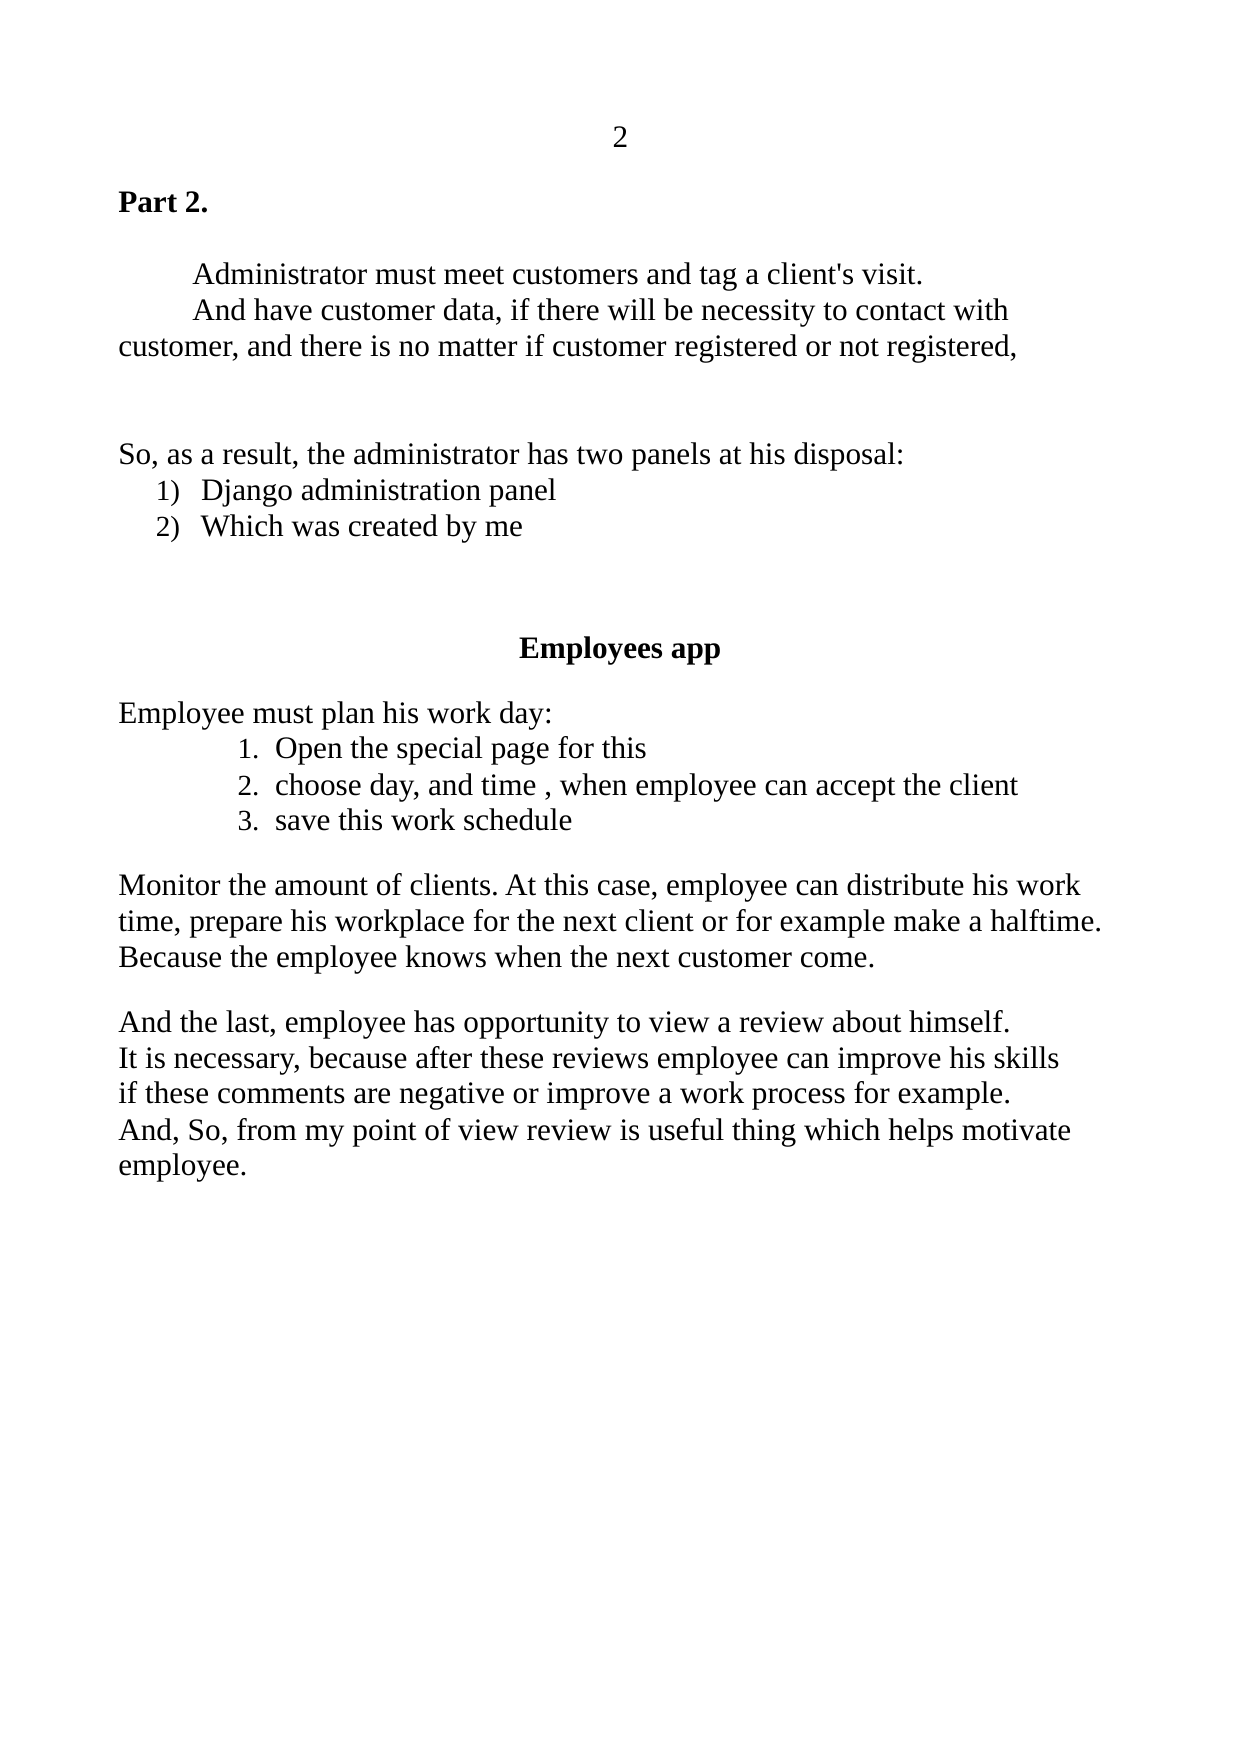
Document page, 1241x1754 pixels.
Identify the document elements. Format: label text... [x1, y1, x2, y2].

text Because the employee knows when the next customer come. [118, 938, 1122, 974]
text So, as a result, the administrator has two panels at his disposal: [118, 435, 1122, 471]
text It is necessary, because after these reviews employee can improve his skills [118, 1039, 1122, 1075]
list Django administration panel [156, 471, 1122, 507]
text And, So, from my point of view review is useful thing which helps motivate employee. [118, 1111, 1122, 1183]
text And the last, employee has opportunity to view a review about himself. [118, 1003, 1122, 1039]
text And have customer data, if there will be necessity to contact with customer, and there is no matter if customer registered or not registered, [118, 291, 1122, 363]
list choose day, and time , when employee can accept the client [237, 766, 1122, 802]
list save this work schedule [237, 802, 1122, 838]
list Which was created by me [156, 507, 1122, 543]
text Part 2. [118, 183, 1122, 219]
text Employee must plan his work day: [118, 694, 1122, 730]
text Employees app [118, 629, 1122, 665]
text Monitor the amount of clients. At this case, employee can distribute his work time, prepare his workplace for the next client or for example make a halftime. [118, 866, 1122, 938]
text Administrator must meet customers and tag a client's visit. [118, 255, 1122, 291]
list Open the special page for this [237, 730, 1122, 766]
text if these comments are negative or improve a work process for example. [118, 1075, 1122, 1111]
